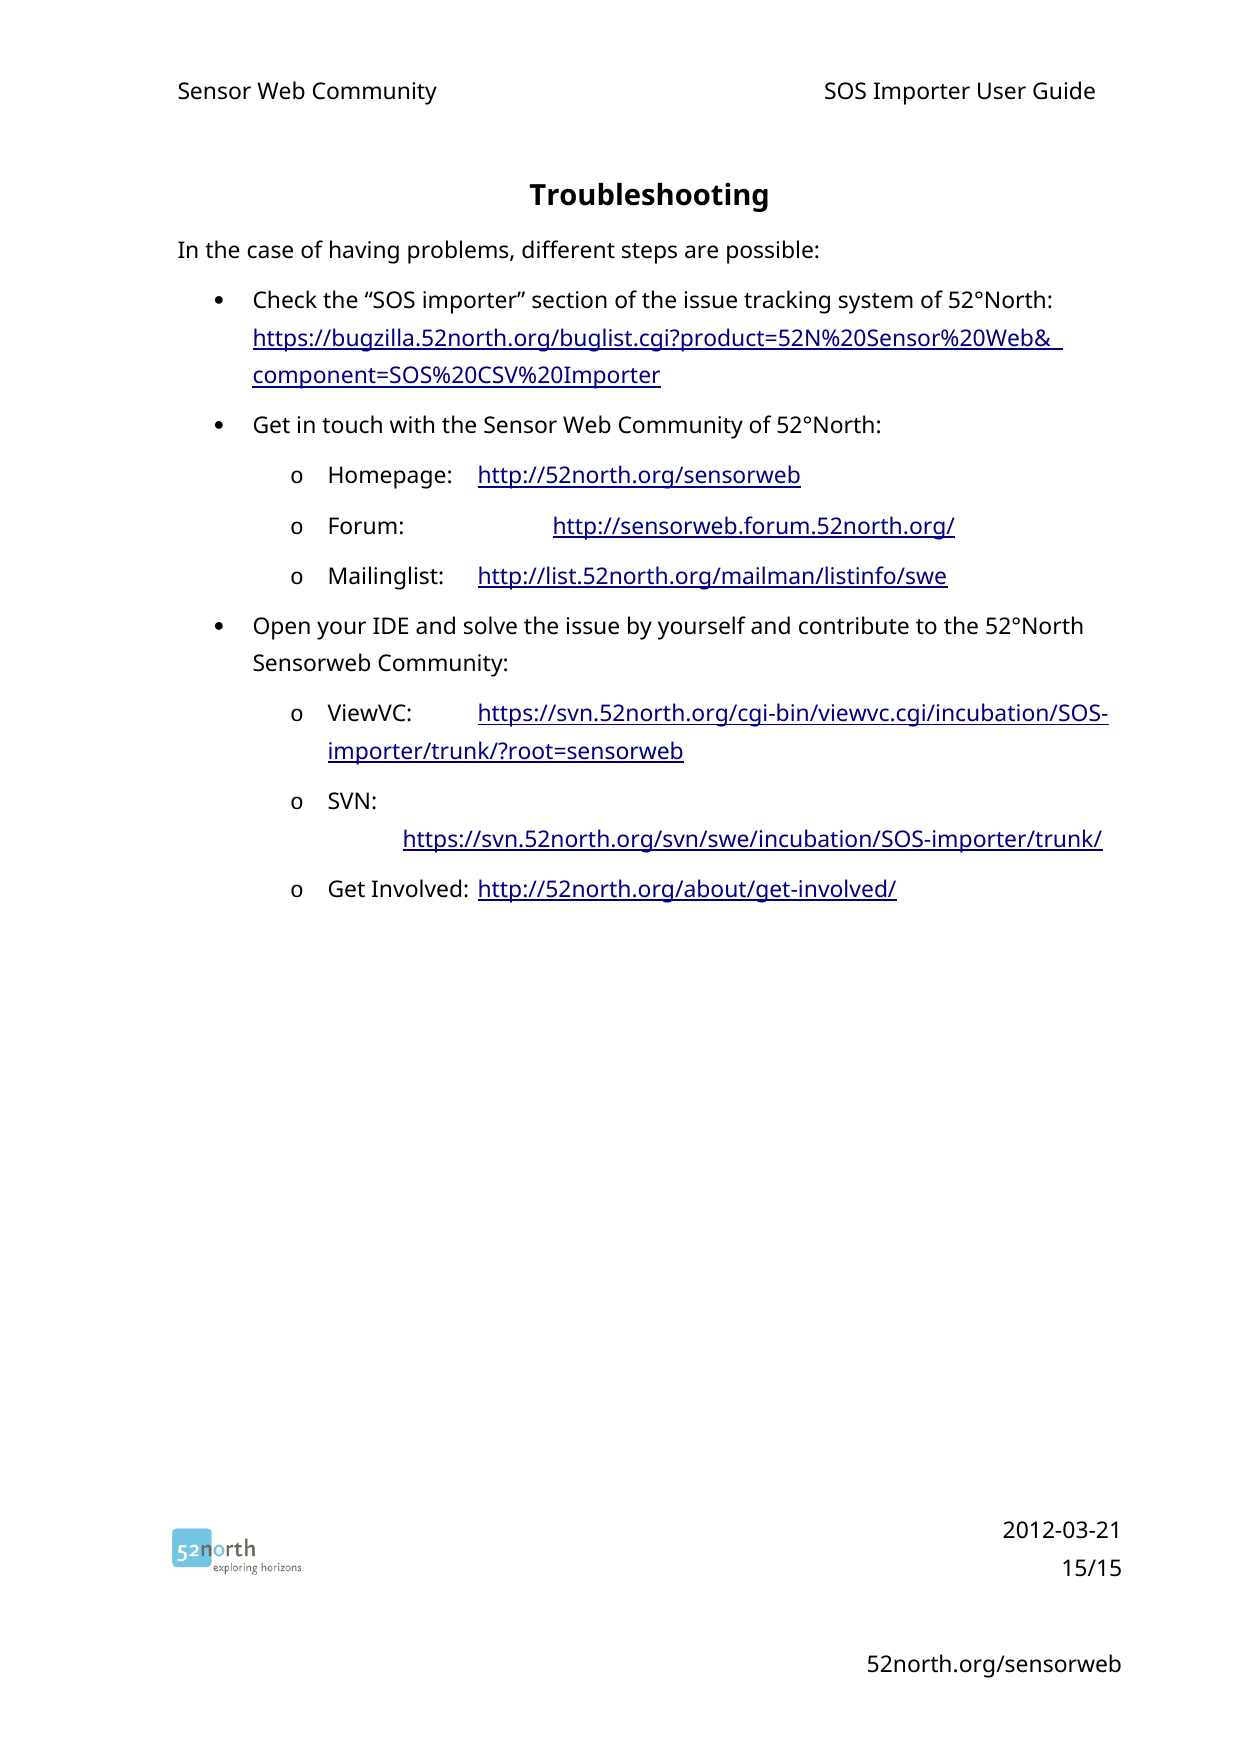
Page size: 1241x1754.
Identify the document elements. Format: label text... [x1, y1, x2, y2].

list Get in touch with the Sensor Web Community of 52°North: [215, 409, 1122, 441]
text In the case of having problems, different steps are possible: [177, 234, 1122, 266]
list Mailinglist: http://list.52north.org/mailman/listinfo/swe [290, 560, 1122, 591]
list SVN: https://svn.52north.org/svn/swe/incubation/SOS-importer/trunk/ [290, 785, 1122, 854]
list Homepage: http://52north.org/sensorweb [290, 459, 1122, 491]
list ViewVC: https://svn.52north.org/cgi-bin/viewvc.cgi/incubation/SOS-importer/trunk/?root=sensorweb [290, 697, 1122, 766]
subtitle Troubleshooting [177, 174, 1122, 214]
list Forum: http://sensorweb.forum.52north.org/ [290, 509, 1122, 541]
picture [172, 1527, 302, 1575]
list Open your IDE and solve the issue by yourself and contribute to the 52°North Sensorweb Community: [215, 610, 1122, 678]
list Check the “SOS importer” section of the issue tracking system of 52°North: https://bugzilla.52north.org/buglist.cgi?product=52N%20Sensor%20Web& component=SOS%20CSV%20Importer [215, 284, 1122, 391]
list Get Involved: http://52north.org/about/get-involved/ [290, 872, 1122, 904]
